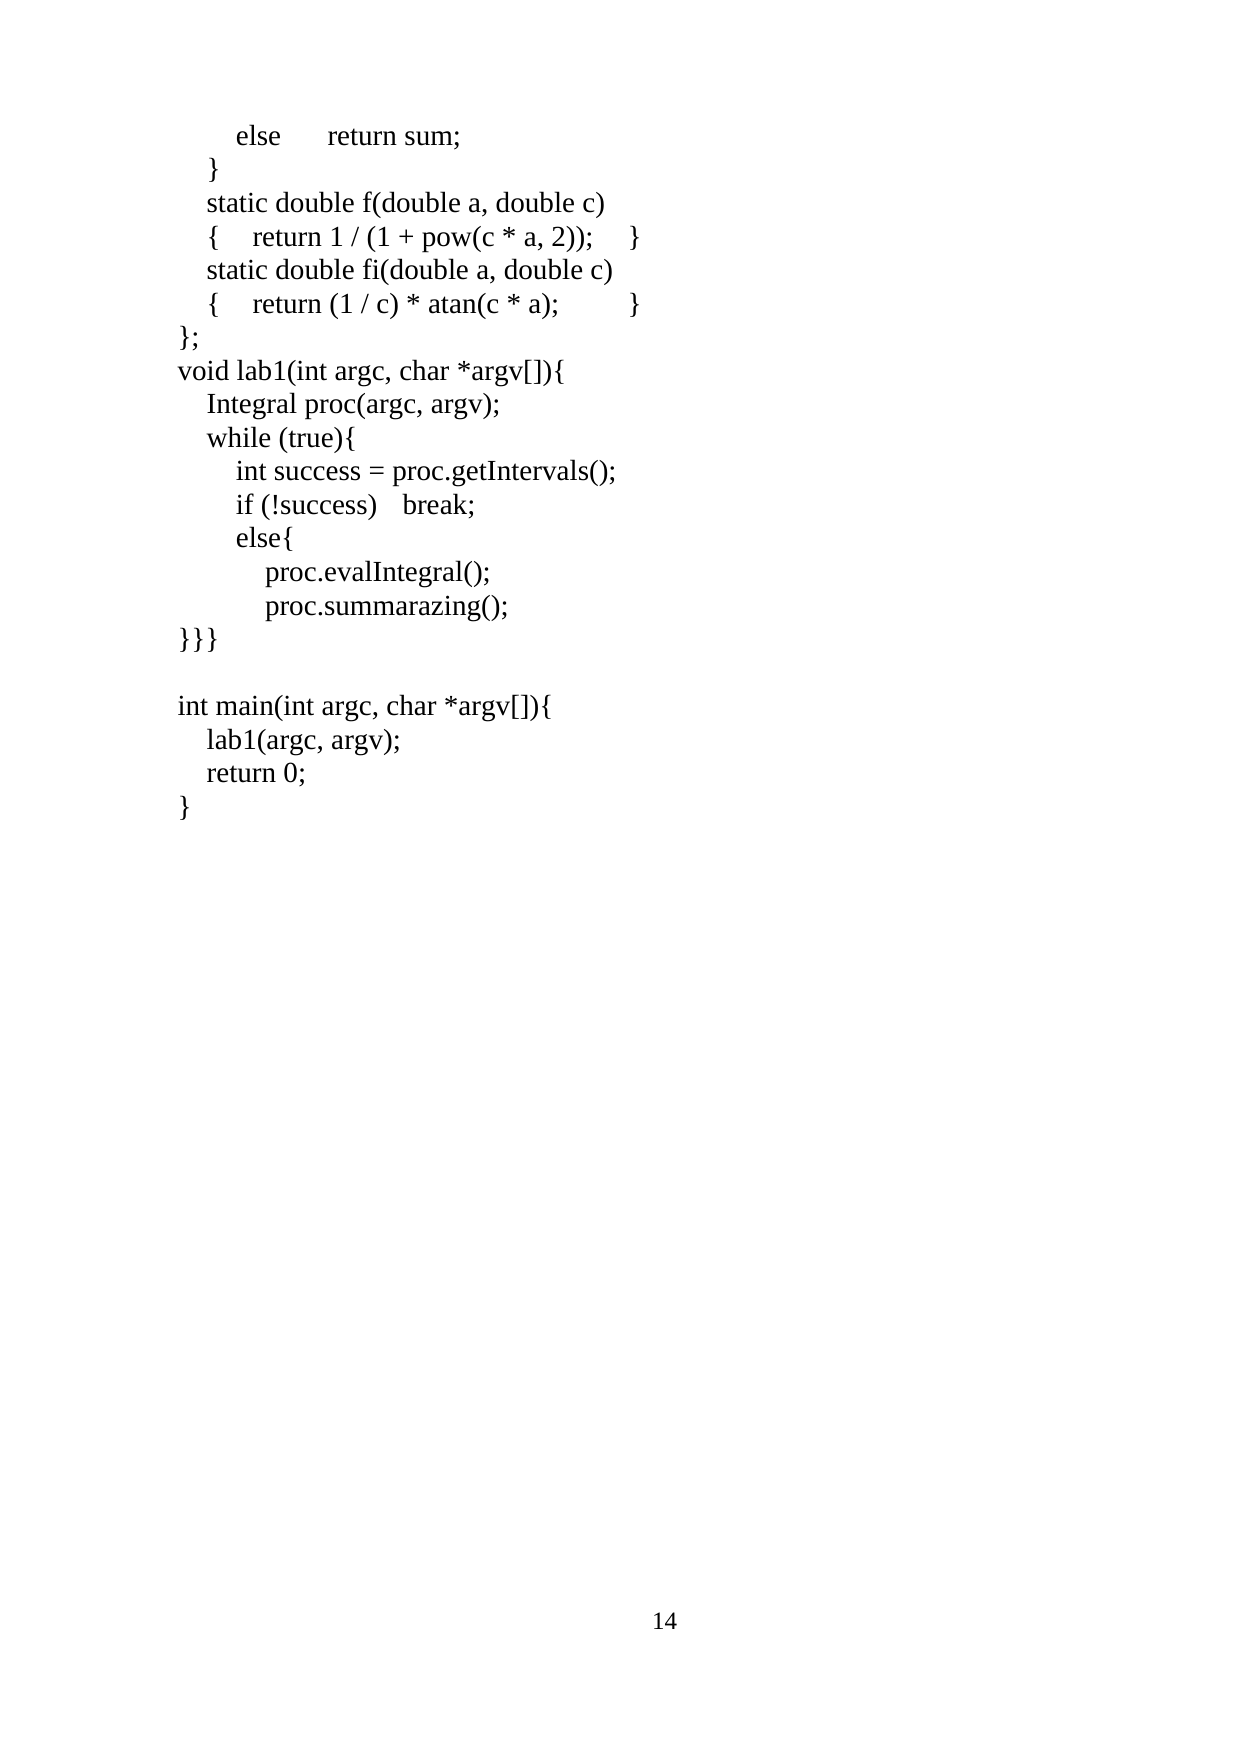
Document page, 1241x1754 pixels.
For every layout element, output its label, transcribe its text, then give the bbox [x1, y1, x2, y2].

text lab1(argc, argv); [177, 722, 1152, 755]
text }}} [177, 621, 1152, 655]
text void lab1(int argc, char *argv[]){ [177, 353, 1152, 386]
text else{ [177, 521, 1152, 554]
text while (true){ [177, 420, 1152, 453]
text } [177, 152, 1152, 185]
text return 0; [177, 755, 1152, 789]
text static double fi(double a, double c) [177, 252, 1152, 286]
text }; [177, 319, 1152, 353]
text else return sum; [177, 118, 1152, 152]
text } [177, 789, 1152, 822]
text proc.evalIntegral(); [177, 554, 1152, 588]
text int main(int argc, char *argv[]){ [177, 688, 1152, 722]
text { return 1 / (1 + pow(c * a, 2)); } [177, 219, 1152, 252]
text int success = proc.getIntervals(); [177, 453, 1152, 487]
text static double f(double a, double c) [177, 185, 1152, 219]
text proc.summarazing(); [177, 588, 1152, 621]
text { return (1 / c) * atan(c * a); } [177, 286, 1152, 319]
text Integral proc(argc, argv); [177, 386, 1152, 420]
text if (!success) break; [177, 487, 1152, 521]
